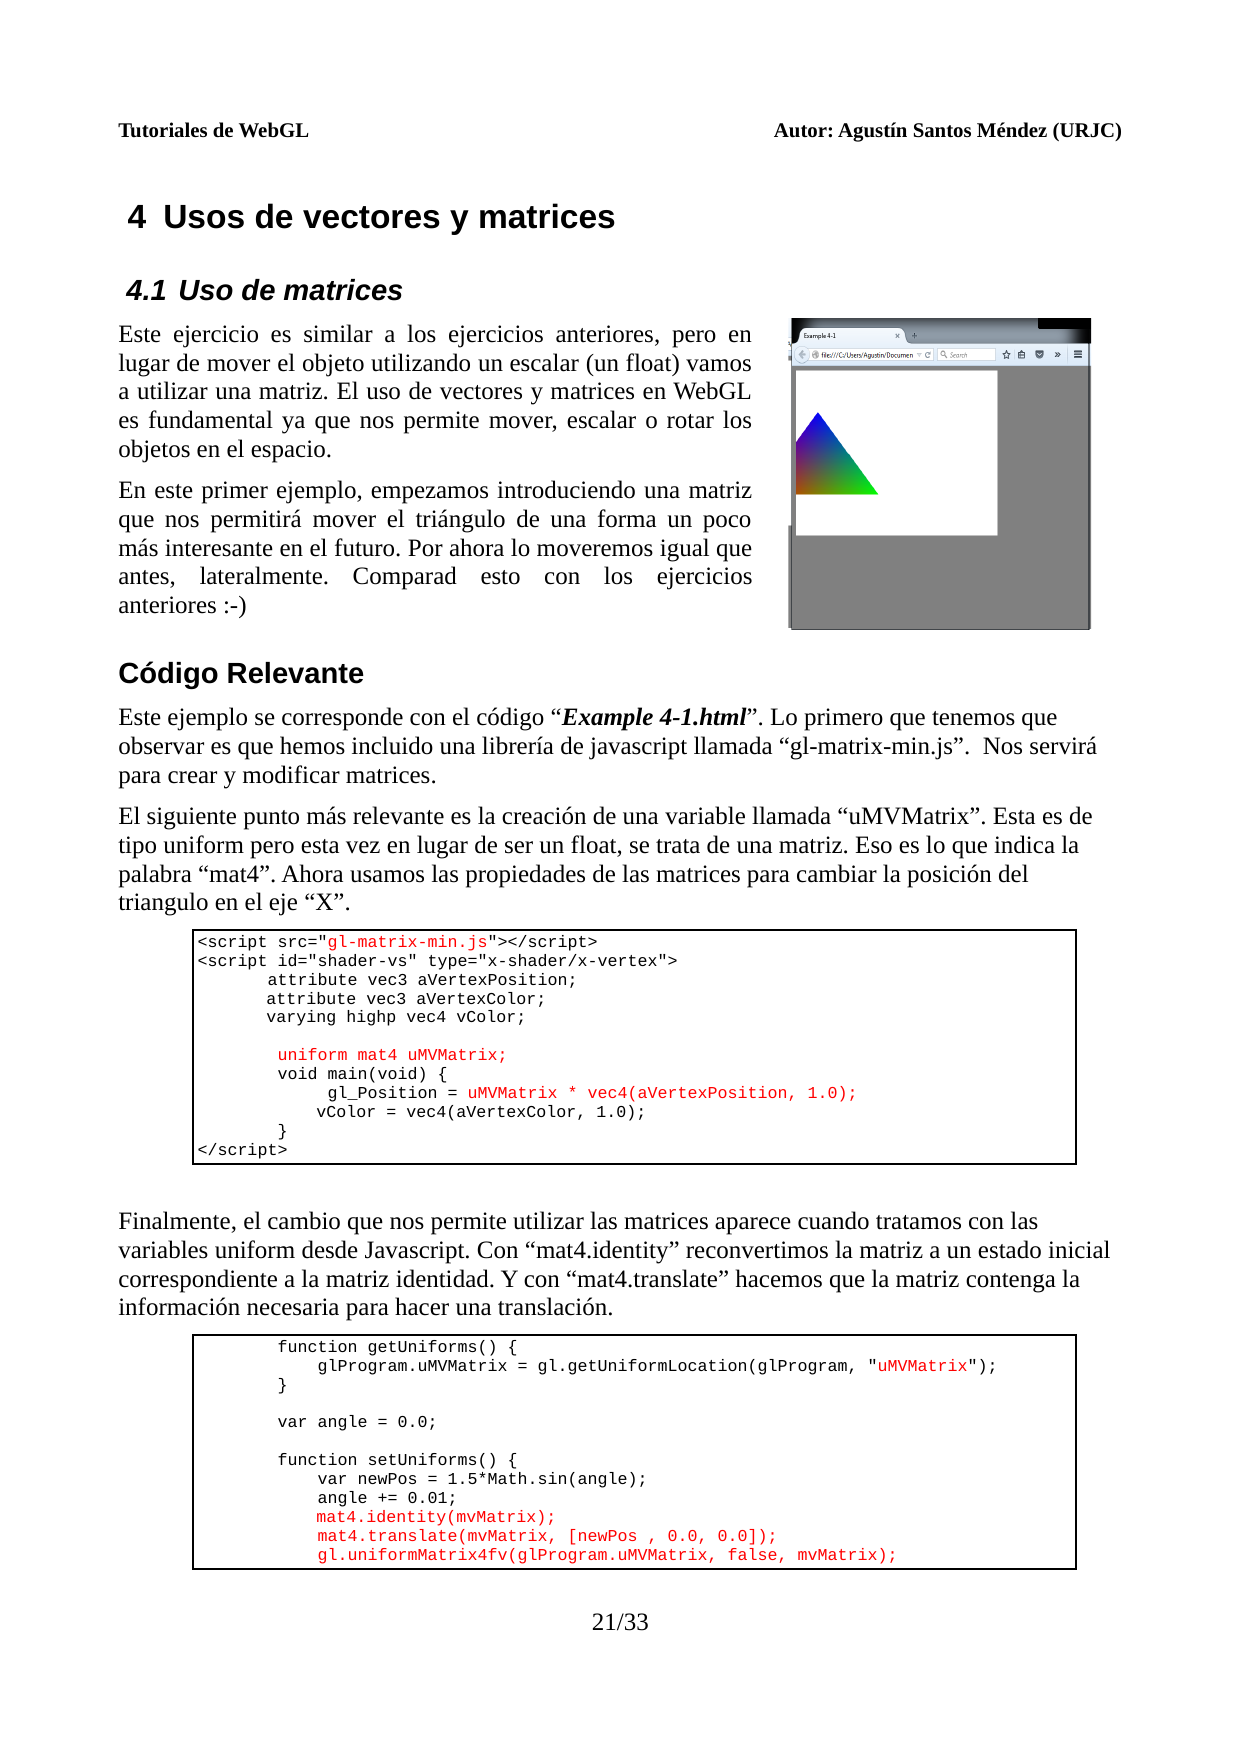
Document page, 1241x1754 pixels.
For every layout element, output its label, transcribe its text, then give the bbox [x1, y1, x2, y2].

text Este ejercicio es similar a los ejercicios anteriores, pero en lugar de mover el objeto utilizando un escalar (un float) vamos a utilizar una matriz. El uso de vectores y matrices en WebGL es fundamental ya que nos permite mover, escalar o rotar los objetos en el espacio. [118, 319, 753, 463]
text varying highp vec4 vColor; [194, 1004, 1075, 1028]
text mat4.identity(mvMatrix); [194, 1503, 1075, 1522]
text <script id="shader-vs" type="x-shader/x-vertex"> [194, 947, 1075, 966]
text </script> [194, 1136, 1075, 1163]
text En este primer ejemplo, empezamos introduciendo una matriz que nos permitirá mover el triángulo de una forma un poco más interesante en el futuro. Por ahora lo moveremos igual que antes, lateralmente. Comparad esto con los ejercicios anteriores :-) [118, 475, 753, 619]
picture [788, 318, 1092, 633]
text Finalmente, el cambio que nos permite utilizar las matrices aparece cuando tratamos con las variables uniform desde Javascript. Con “mat4.identity” reconvertimos la matriz a un estado inicial correspondiente a la matriz identidad. Y con “mat4.translate” hacemos que la matriz contenga la información necesaria para hacer una translación. [118, 1206, 1122, 1321]
text mat4.translate(mvMatrix, [newPos , 0.0, 0.0]); [194, 1522, 1075, 1541]
text <script src="gl-matrix-min.js"></script> [194, 931, 1075, 947]
text } [194, 1117, 1075, 1136]
text vColor = vec4(aVertexColor, 1.0); [194, 1098, 1075, 1117]
text glProgram.uMVMatrix = gl.getUniformLocation(glProgram, "uMVMatrix"); [194, 1352, 1075, 1371]
subtitle Usos de vectores y matrices [118, 197, 1122, 235]
text attribute vec3 aVertexPosition; [194, 966, 1075, 985]
text uniform mat4 uMVMatrix; [194, 1042, 1075, 1061]
text gl.uniformMatrix4fv(glProgram.uMVMatrix, false, mvMatrix); [194, 1541, 1075, 1568]
text void main(void) { [194, 1061, 1075, 1079]
text } [194, 1371, 1075, 1395]
text El siguiente punto más relevante es la creación de una variable llamada “uMVMatrix”. Esta es de tipo uniform pero esta vez en lugar de ser un float, se trata de una matriz. Eso es lo que indica la palabra “mat4”. Ahora usamos las propiedades de las matrices para cambiar la posición del triangulo en el eje “X”. [118, 801, 1122, 916]
text attribute vec3 aVertexColor; [194, 985, 1075, 1004]
text Este ejemplo se corresponde con el código “Example 4-1.html”. Lo primero que tenemos que observar es que hemos incluido una librería de javascript llamada “gl-matrix-min.js”. Nos servirá para crear y modificar matrices. [118, 702, 1122, 789]
subtitle Código Relevante [118, 656, 1122, 690]
text gl_Position = uMVMatrix * vec4(aVertexPosition, 1.0); [194, 1079, 1075, 1098]
text var newPos = 1.5*Math.sin(angle); [194, 1466, 1075, 1484]
text function setUniforms() { [194, 1447, 1075, 1466]
text angle += 0.01; [194, 1484, 1075, 1503]
subtitle Uso de matrices [118, 273, 1122, 306]
text function getUniforms() { [194, 1336, 1075, 1352]
text var angle = 0.0; [194, 1409, 1075, 1433]
